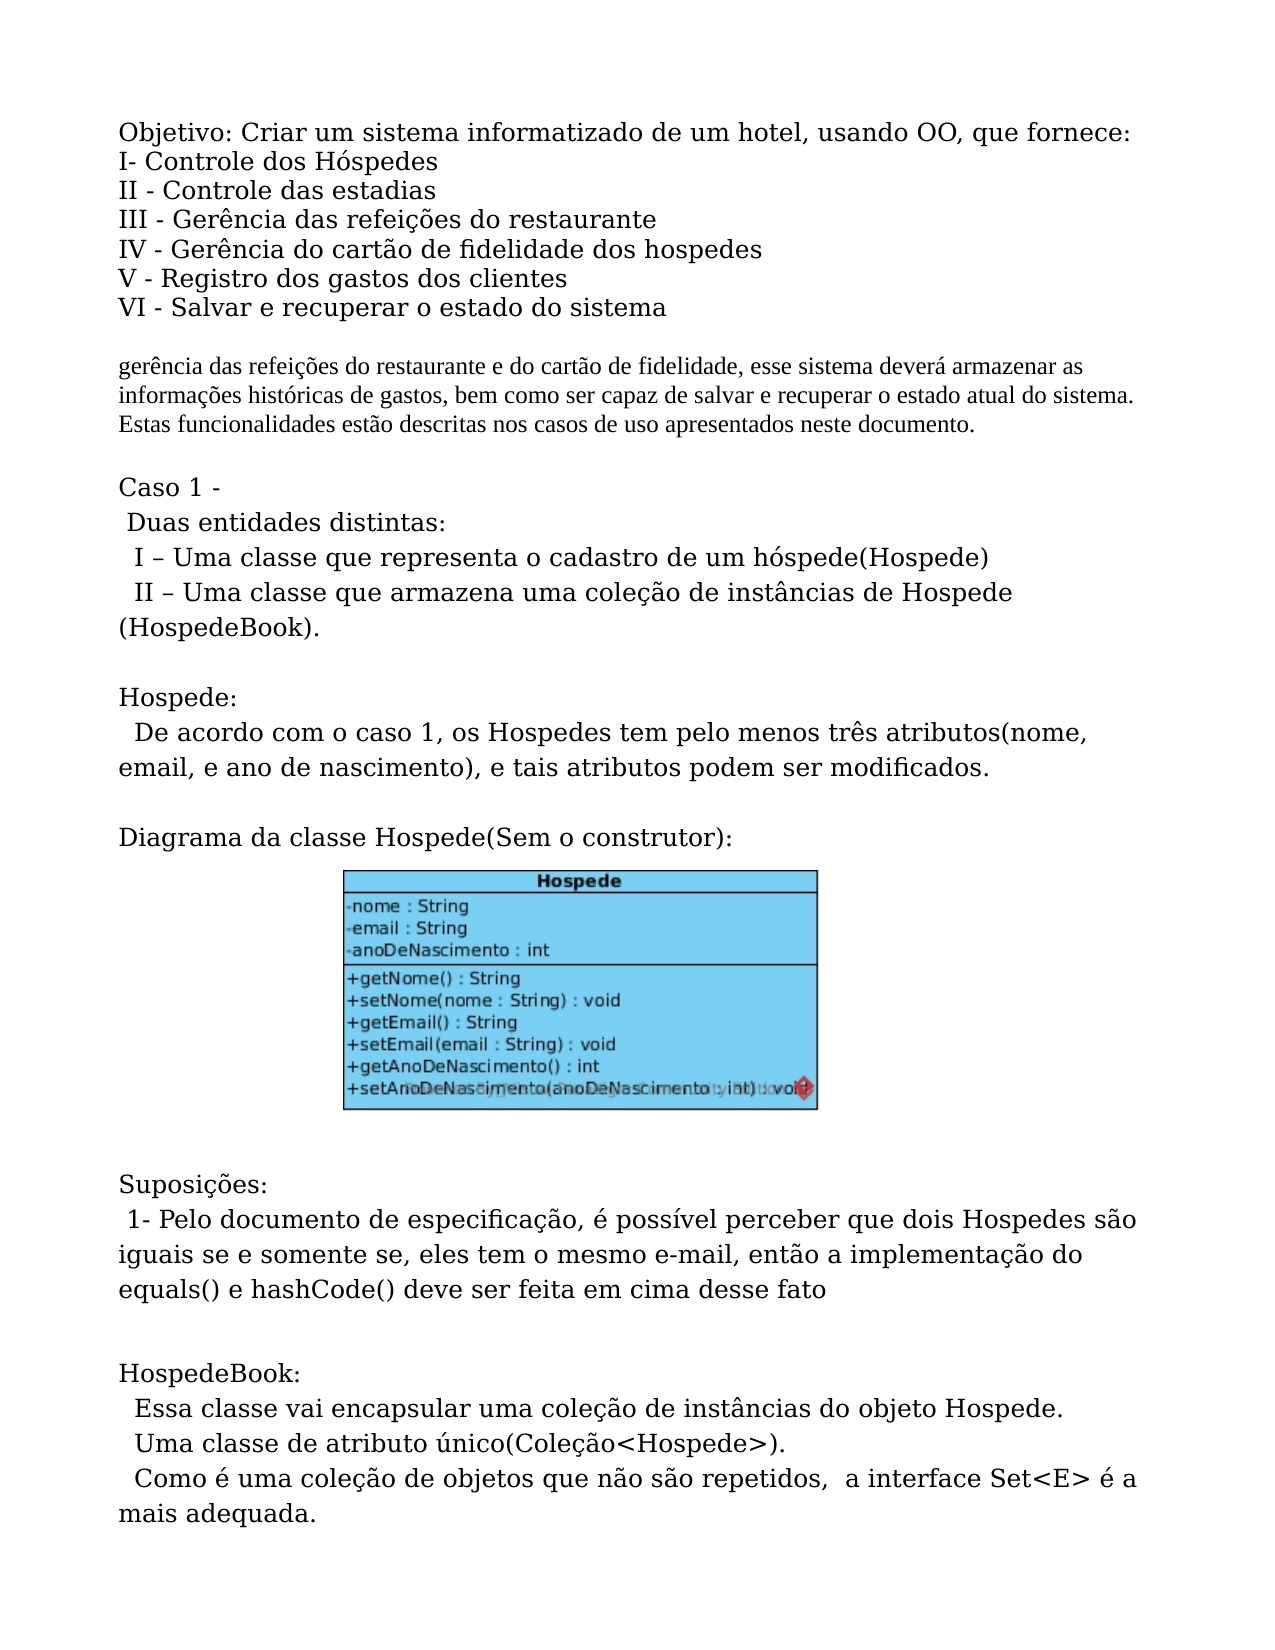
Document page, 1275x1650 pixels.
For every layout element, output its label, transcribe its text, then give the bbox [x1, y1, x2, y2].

text Caso 1 - Duas entidades distintas: I – Uma classe que representa o cadastro de um hóspede(Hospede) II – Uma classe que armazena uma coleção de instâncias de Hospede (HospedeBook). Hospede: De acordo com o caso 1, os Hospedes tem pelo menos três atributos(nome, email, e ano de nascimento), e tais atributos podem ser modificados. Diagrama da classe Hospede(Sem o construtor): [118, 438, 1157, 852]
picture [343, 870, 823, 1115]
text Suposições: 1- Pelo documento de especificação, é possível perceber que dois Hospedes são iguais se e somente se, eles tem o mesmo e-mail, então a implementação do equals() e hashCode() deve ser feita em cima desse fato [118, 1170, 1157, 1339]
text HospedeBook: Essa classe vai encapsular uma coleção de instâncias do objeto Hospede. Uma classe de atributo único(Coleção<Hospede>). Como é uma coleção de objetos que não são repetidos, a interface Set<E> é a mais adequada. [118, 1359, 1157, 1528]
text Objetivo: Criar um sistema informatizado de um hotel, usando OO, que fornece: I- Controle dos Hóspedes II - Controle das estadias III - Gerência das refeições do restaurante IV - Gerência do cartão de fidelidade dos hospedes V - Registro dos gastos dos clientes VI - Salvar e recuperar o estado do sistema gerência das refeições do restaurante e do cartão de fidelidade, esse sistema deverá armazenar as informações históricas de gastos, bem como ser capaz de salvar e recuperar o estado atual do sistema. Estas funcionalidades estão descritas nos casos de uso apresentados neste documento. [118, 118, 1157, 438]
